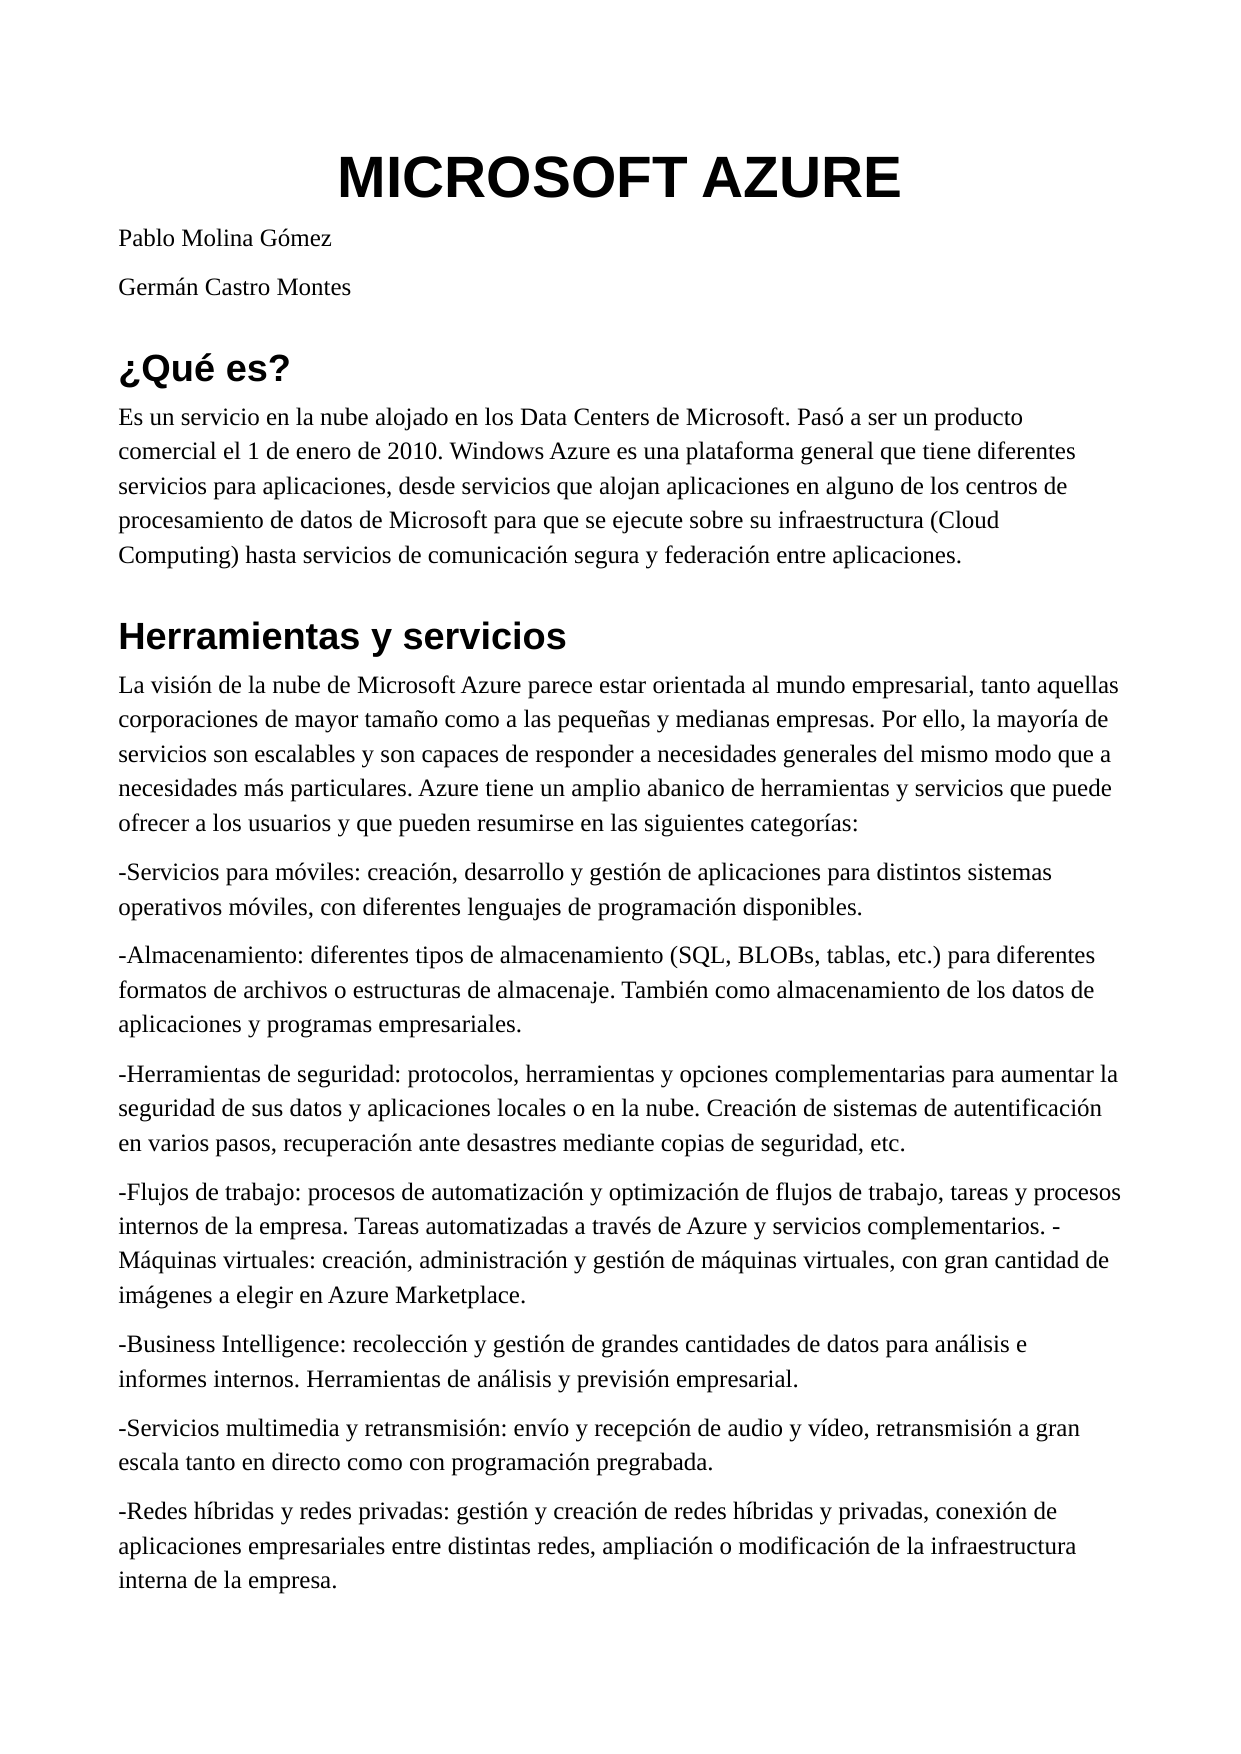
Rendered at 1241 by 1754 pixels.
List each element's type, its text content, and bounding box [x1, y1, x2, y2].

subtitle ¿Qué es? [118, 346, 1122, 389]
text Es un servicio en la nube alojado en los Data Centers de Microsoft. Pasó a ser un producto comercial el 1 de enero de 2010. Windows Azure es una plataforma general que tiene diferentes servicios para aplicaciones, desde servicios que alojan aplicaciones en alguno de los centros de procesamiento de datos de Microsoft para que se ejecute sobre su infraestructura (Cloud Computing) hasta servicios de comunicación segura y federación entre aplicaciones. [118, 402, 1122, 569]
text -Redes híbridas y redes privadas: gestión y creación de redes híbridas y privadas, conexión de aplicaciones empresariales entre distintas redes, ampliación o modificación de la infraestructura interna de la empresa. [118, 1496, 1122, 1594]
subtitle Herramientas y servicios [118, 614, 1122, 658]
text -Almacenamiento: diferentes tipos de almacenamiento (SQL, BLOBs, tablas, etc.) para diferentes formatos de archivos o estructuras de almacenaje. También como almacenamiento de los datos de aplicaciones y programas empresariales. [118, 941, 1122, 1038]
text -Herramientas de seguridad: protocolos, herramientas y opciones complementarias para aumentar la seguridad de sus datos y aplicaciones locales o en la nube. Creación de sistemas de autentificación en varios pasos, recuperación ante desastres mediante copias de seguridad, etc. [118, 1059, 1122, 1156]
text -Servicios multimedia y retransmisión: envío y recepción de audio y vídeo, retransmisión a gran escala tanto en directo como con programación pregrabada. [118, 1413, 1122, 1476]
text -Business Intelligence: recolección y gestión de grandes cantidades de datos para análisis e informes internos. Herramientas de análisis y previsión empresarial. [118, 1329, 1122, 1392]
text Pablo Molina Gómez [118, 223, 1122, 251]
text -Flujos de trabajo: procesos de automatización y optimización de flujos de trabajo, tareas y procesos internos de la empresa. Tareas automatizadas a través de Azure y servicios complementarios. -Máquinas virtuales: creación, administración y gestión de máquinas virtuales, con gran cantidad de imágenes a elegir en Azure Marketplace. [118, 1177, 1122, 1309]
title MICROSOFT AZURE [118, 143, 1122, 210]
text -Servicios para móviles: creación, desarrollo y gestión de aplicaciones para distintos sistemas operativos móviles, con diferentes lenguajes de programación disponibles. [118, 857, 1122, 920]
text Germán Castro Montes [118, 272, 1122, 301]
text La visión de la nube de Microsoft Azure parece estar orientada al mundo empresarial, tanto aquellas corporaciones de mayor tamaño como a las pequeñas y medianas empresas. Por ello, la mayoría de servicios son escalables y son capaces de responder a necesidades generales del mismo modo que a necesidades más particulares. Azure tiene un amplio abanico de herramientas y servicios que puede ofrecer a los usuarios y que pueden resumirse en las siguientes categorías: [118, 670, 1122, 837]
